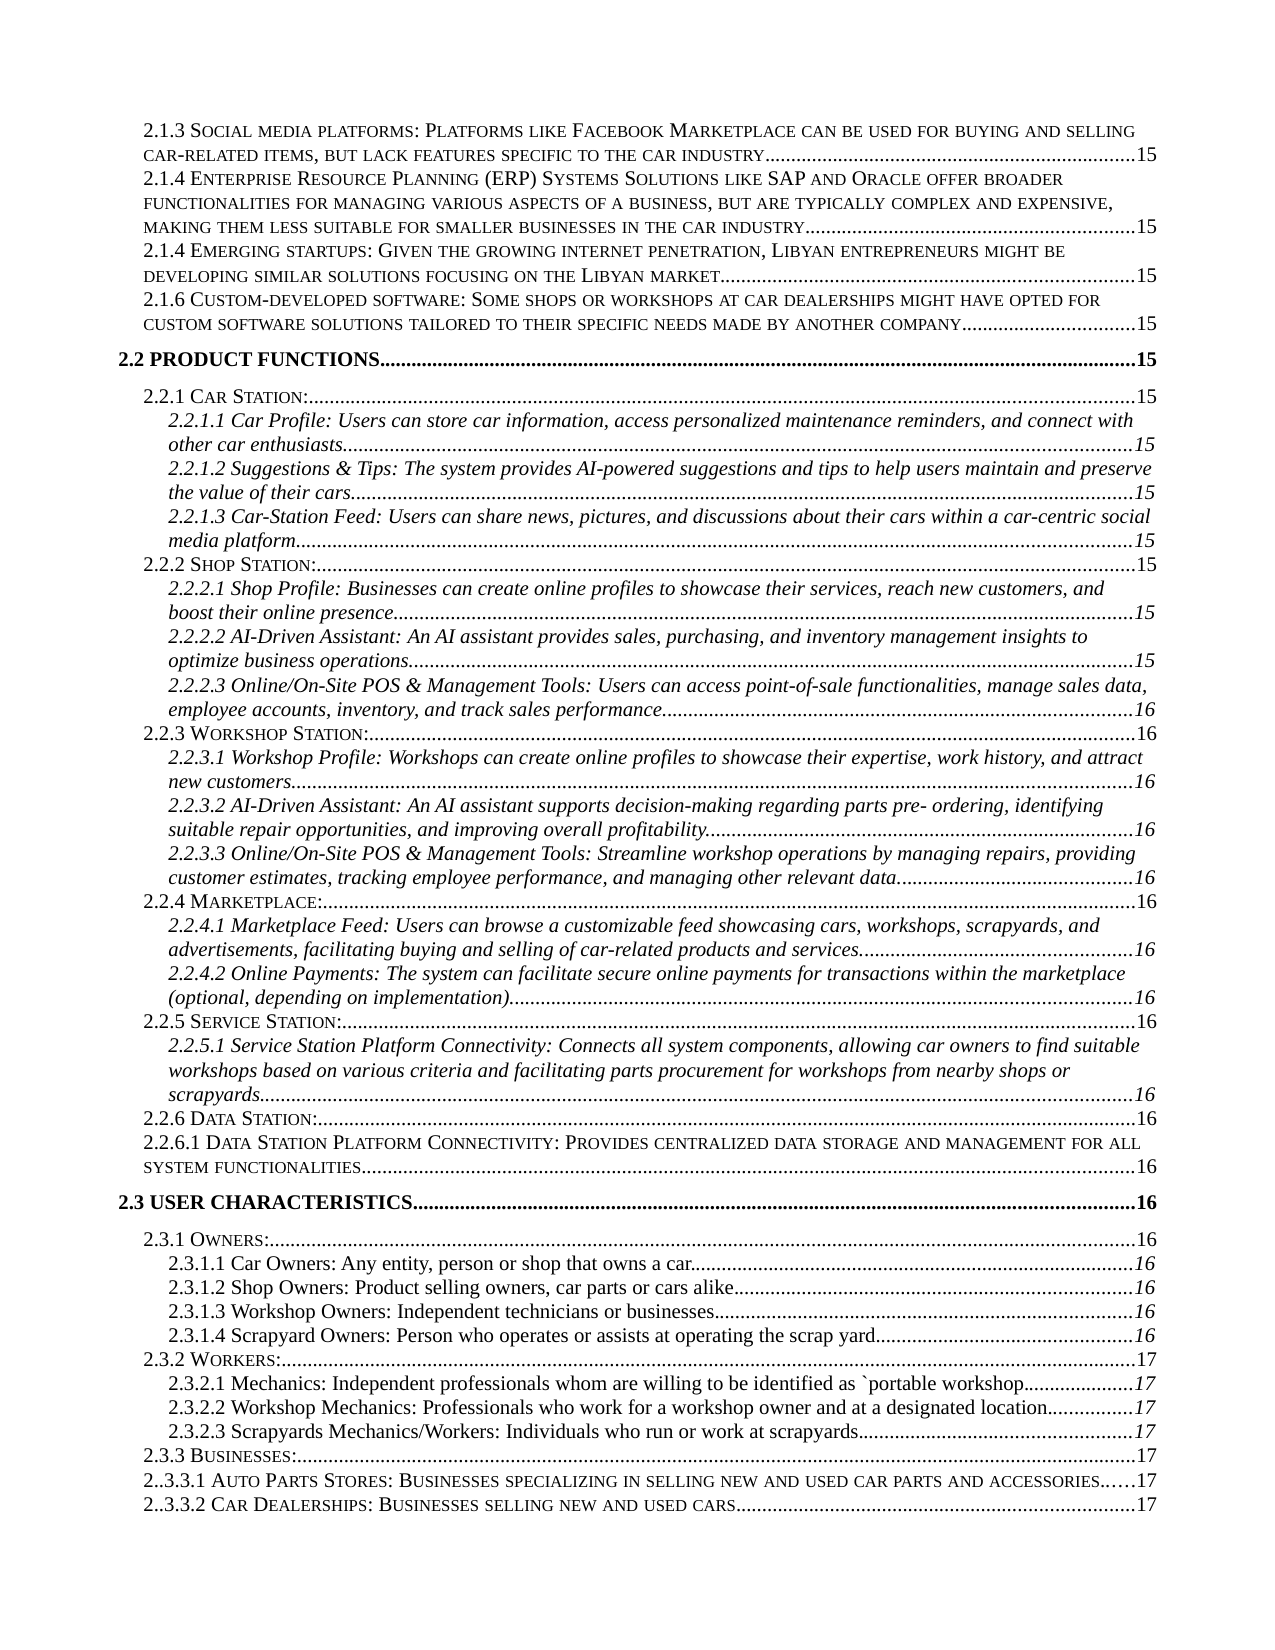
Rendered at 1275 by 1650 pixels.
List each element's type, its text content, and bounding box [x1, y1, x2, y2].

text 2.2.1.3 Car-Station Feed: Users can share news, pictures, and discussions about their cars within a car-centric social media platform. 15 [168, 504, 1157, 552]
text 2.2.5 Service Station: 16 [143, 1009, 1157, 1033]
text 2.2.2.2 AI-Driven Assistant: An AI assistant provides sales, purchasing, and inventory management insights to optimize business operations. 15 [168, 624, 1157, 672]
text 2.2.4 Marketplace: 16 [143, 889, 1157, 913]
text 2.3.1.4 Scrapyard Owners: Person who operates or assists at operating the scrap yard. 16 [168, 1323, 1157, 1347]
text 2.3.1.1 Car Owners: Any entity, person or shop that owns a car. 16 [168, 1251, 1157, 1275]
text 2.2.2.1 Shop Profile: Businesses can create online profiles to showcase their services, reach new customers, and boost their online presence. 15 [168, 576, 1157, 624]
text 2.3.1 Owners: 16 [143, 1227, 1157, 1251]
text 2.3 User Characteristics 16 [118, 1190, 1157, 1214]
text 2.3.3 Businesses: 17 [143, 1443, 1157, 1467]
text 2..3.3.1 Auto Parts Stores: Businesses specializing in selling new and used car parts and accessories. 17 [143, 1467, 1157, 1492]
text 2.2.1.1 Car Profile: Users can store car information, access personalized maintenance reminders, and connect with other car enthusiasts. 15 [168, 408, 1157, 456]
text 2.3.2.3 Scrapyards Mechanics/Workers: Individuals who run or work at scrapyards. 17 [168, 1419, 1157, 1443]
text 2.3.2.1 Mechanics: Independent professionals whom are willing to be identified as `portable workshop. 17 [168, 1371, 1157, 1395]
text 2.2.3.2 AI-Driven Assistant: An AI assistant supports decision-making regarding parts pre- ordering, identifying suitable repair opportunities, and improving overall profitability. 16 [168, 793, 1157, 841]
text 2.2.4.1 Marketplace Feed: Users can browse a customizable feed showcasing cars, workshops, scrapyards, and advertisements, facilitating buying and selling of car-related products and services. 16 [168, 913, 1157, 961]
text 2.2.1.2 Suggestions & Tips: The system provides AI-powered suggestions and tips to help users maintain and preserve the value of their cars. 15 [168, 456, 1157, 504]
text 2.2.6 Data Station: 16 [143, 1106, 1157, 1130]
text 2..3.3.2 Car Dealerships: Businesses selling new and used cars. 17 [143, 1492, 1157, 1516]
text 2.2 Product Functions 15 [118, 347, 1157, 371]
text 2.3.2 Workers: 17 [143, 1347, 1157, 1371]
text 2.2.1 Car Station: 15 [143, 384, 1157, 408]
text 2.3.2.2 Workshop Mechanics: Professionals who work for a workshop owner and at a designated location. 17 [168, 1395, 1157, 1419]
text 2.2.3.3 Online/On-Site POS & Management Tools: Streamline workshop operations by managing repairs, providing customer estimates, tracking employee performance, and managing other relevant data. 16 [168, 841, 1157, 889]
text 2.2.6.1 Data Station Platform Connectivity: Provides centralized data storage and management for all system functionalities. 16 [143, 1130, 1157, 1178]
text 2.2.3 Workshop Station: 16 [143, 721, 1157, 745]
text 2.2.2.3 Online/On-Site POS & Management Tools: Users can access point-of-sale functionalities, manage sales data, employee accounts, inventory, and track sales performance. 16 [168, 672, 1157, 721]
text 2.1.4 Emerging startups: Given the growing internet penetration, Libyan entrepreneurs might be developing similar solutions focusing on the Libyan market. 15 [143, 238, 1157, 287]
text 2.3.1.3 Workshop Owners: Independent technicians or businesses. 16 [168, 1299, 1157, 1323]
text 2.2.2 Shop Station: 15 [143, 552, 1157, 576]
text 2.1.4 Enterprise Resource Planning (ERP) Systems Solutions like SAP and Oracle offer broader functionalities for managing various aspects of a business, but are typically complex and expensive, making them less suitable for smaller businesses in the car industry. 15 [143, 166, 1157, 238]
text 2.1.6 Custom-developed software: Some shops or workshops at car dealerships might have opted for custom software solutions tailored to their specific needs made by another company. 15 [143, 287, 1157, 335]
text 2.2.4.2 Online Payments: The system can facilitate secure online payments for transactions within the marketplace (optional, depending on implementation). 16 [168, 961, 1157, 1009]
text 2.3.1.2 Shop Owners: Product selling owners, car parts or cars alike. 16 [168, 1275, 1157, 1299]
text 2.1.3 Social media platforms: Platforms like Facebook Marketplace can be used for buying and selling car-related items, but lack features specific to the car industry. 15 [143, 118, 1157, 166]
text 2.2.5.1 Service Station Platform Connectivity: Connects all system components, allowing car owners to find suitable workshops based on various criteria and facilitating parts procurement for workshops from nearby shops or scrapyards. 16 [168, 1033, 1157, 1106]
text 2.2.3.1 Workshop Profile: Workshops can create online profiles to showcase their expertise, work history, and attract new customers. 16 [168, 745, 1157, 793]
